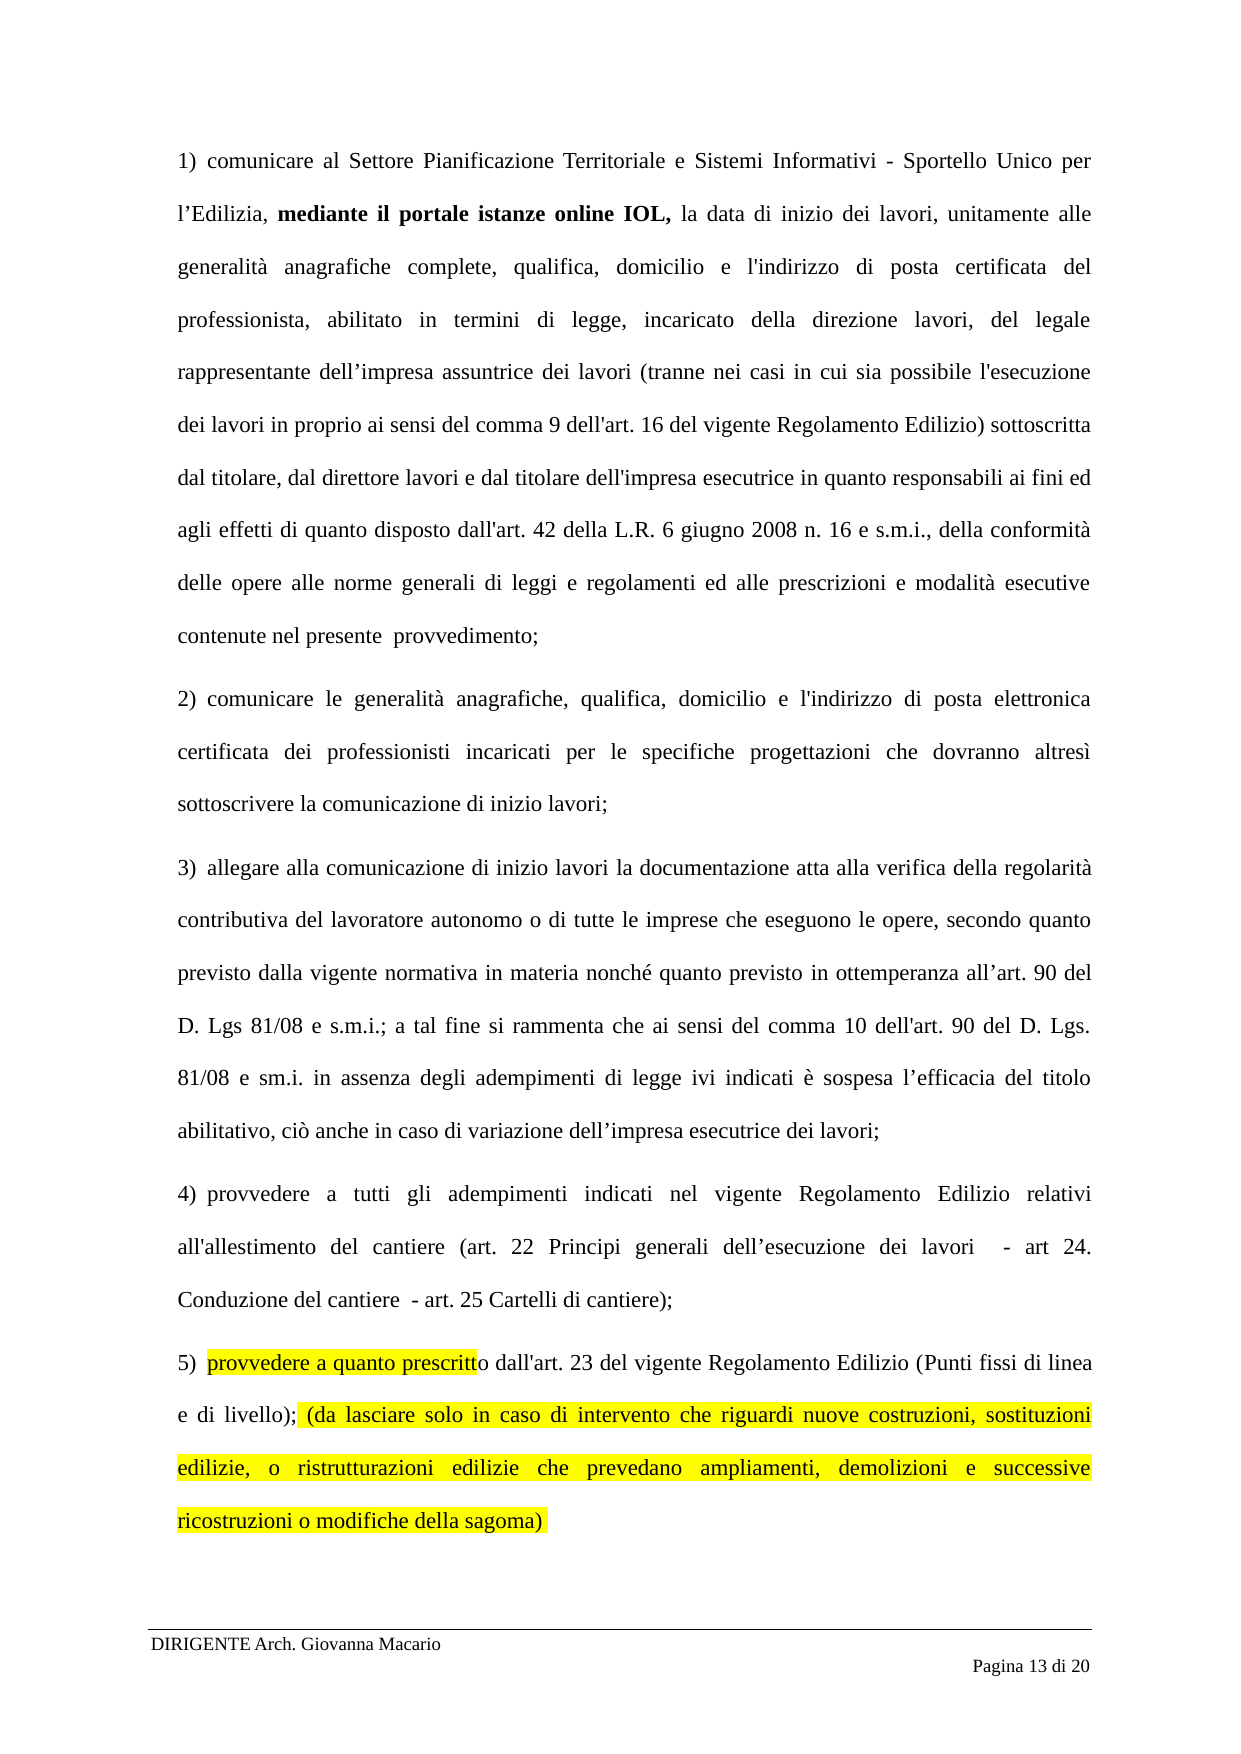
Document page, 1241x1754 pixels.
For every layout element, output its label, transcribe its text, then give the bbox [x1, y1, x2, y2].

list comunicare le generalità anagrafiche, qualifica, domicilio e l'indirizzo di posta elettronica certificata dei professionisti incaricati per le specifiche progettazioni che dovranno altresì sottoscrivere la comunicazione di inizio lavori; [177, 685, 1092, 817]
list provvedere a tutti gli adempimenti indicati nel vigente Regolamento Edilizio relativi all'allestimento del cantiere (art. 22 Principi generali dell’esecuzione dei lavori - art 24. Conduzione del cantiere - art. 25 Cartelli di cantiere); [177, 1180, 1092, 1312]
list provvedere a quanto prescritto dall'art. 23 del vigente Regolamento Edilizio (Punti fissi di linea e di livello); (da lasciare solo in caso di intervento che riguardi nuove costruzioni, sostituzioni edilizie, o ristrutturazioni edilizie che prevedano ampliamenti, demolizioni e successive ricostruzioni o modifiche della sagoma) [177, 1349, 1092, 1533]
list allegare alla comunicazione di inizio lavori la documentazione atta alla verifica della regolarità contributiva del lavoratore autonomo o di tutte le imprese che eseguono le opere, secondo quanto previsto dalla vigente normativa in materia nonché quanto previsto in ottemperanza all’art. 90 del D. Lgs 81/08 e s.m.i.; a tal fine si rammenta che ai sensi del comma 10 dell'art. 90 del D. Lgs. 81/08 e sm.i. in assenza degli adempimenti di legge ivi indicati è sospesa l’efficacia del titolo abilitativo, ciò anche in caso di variazione dell’impresa esecutrice dei lavori; [177, 854, 1092, 1143]
list comunicare al Settore Pianificazione Territoriale e Sistemi Informativi - Sportello Unico per l’Edilizia, mediante il portale istanze online IOL, la data di inizio dei lavori, unitamente alle generalità anagrafiche complete, qualifica, domicilio e l'indirizzo di posta certificata del professionista, abilitato in termini di legge, incaricato della direzione lavori, del legale rappresentante dell’impresa assuntrice dei lavori (tranne nei casi in cui sia possibile l'esecuzione dei lavori in proprio ai sensi del comma 9 dell'art. 16 del vigente Regolamento Edilizio) sottoscritta dal titolare, dal direttore lavori e dal titolare dell'impresa esecutrice in quanto responsabili ai fini ed agli effetti di quanto disposto dall'art. 42 della L.R. 6 giugno 2008 n. 16 e s.m.i., della conformità delle opere alle norme generali di leggi e regolamenti ed alle prescrizioni e modalità esecutive contenute nel presente provvedimento; [177, 148, 1092, 648]
